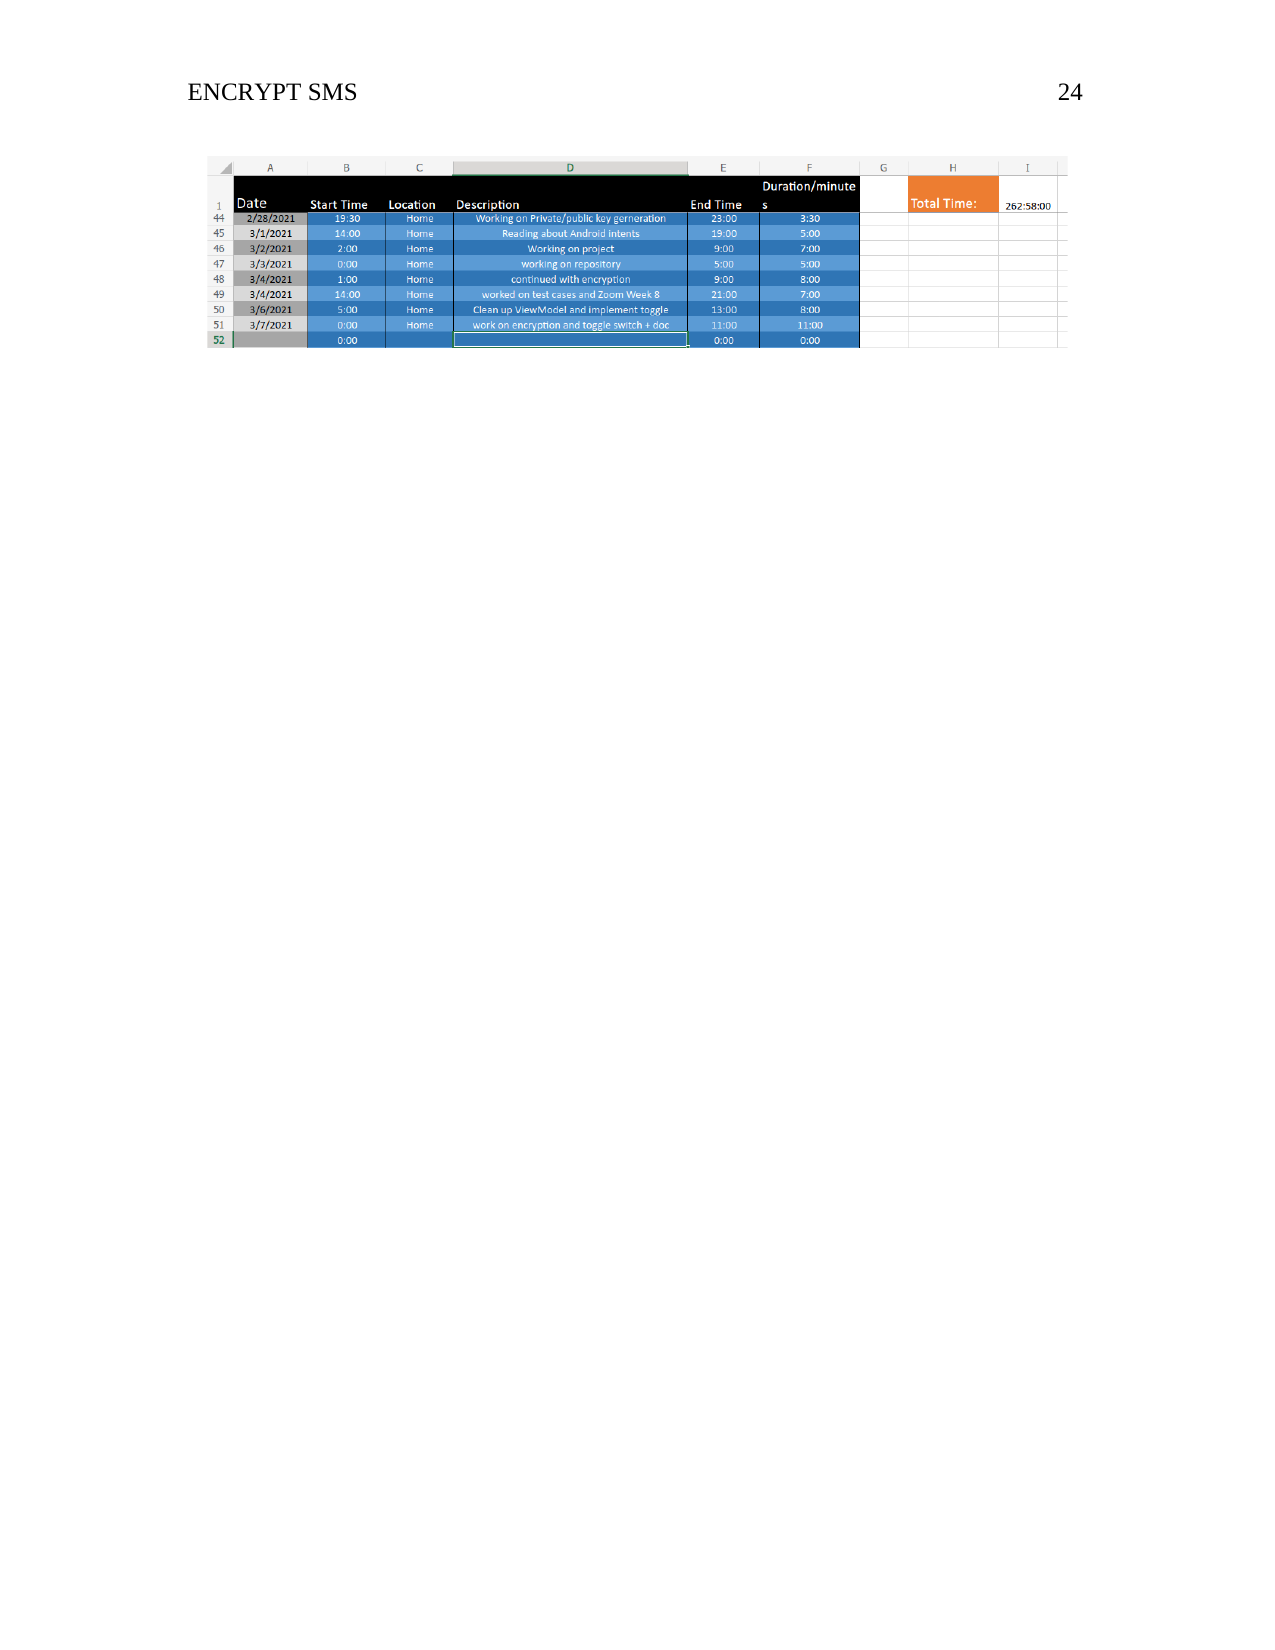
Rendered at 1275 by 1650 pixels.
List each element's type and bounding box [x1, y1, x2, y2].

picture [207, 156, 1068, 348]
